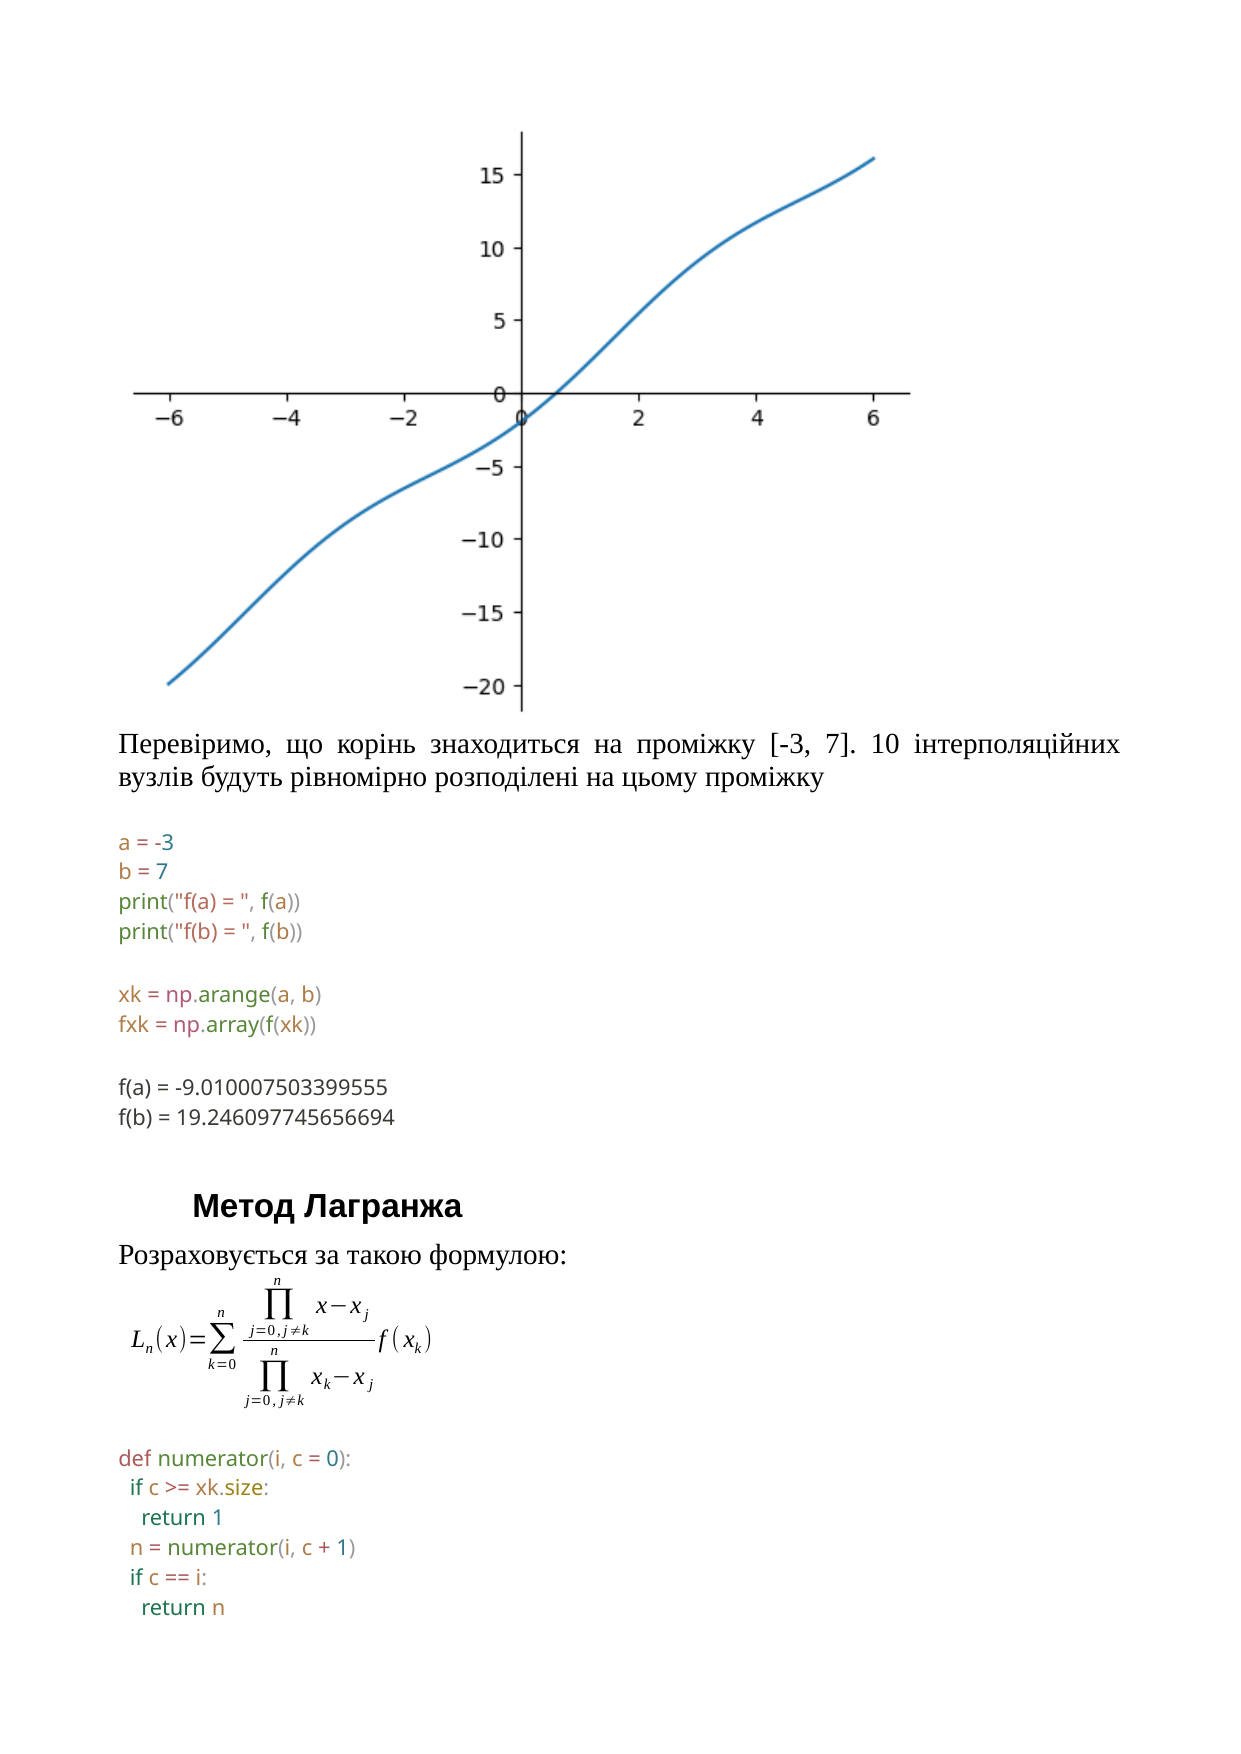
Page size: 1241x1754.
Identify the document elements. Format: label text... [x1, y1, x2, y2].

text fxk = np.array(f(xk)) [118, 1009, 1122, 1039]
subtitle Метод Лагранжа [118, 1186, 1122, 1225]
text if c >= xk.size: [118, 1472, 1122, 1502]
text n = numerator(i, c + 1) [118, 1532, 1122, 1562]
text if c == i: [118, 1562, 1122, 1592]
text f(b) = 19.246097745656694 [118, 1102, 1122, 1132]
text Розраховується за такою формулою: [118, 1237, 1122, 1271]
text b = 7 [118, 856, 1122, 886]
text def numerator(i, c = 0): [118, 1443, 1122, 1472]
picture [118, 118, 923, 726]
text return n [118, 1592, 1122, 1621]
text print("f(b) = ", f(b)) [118, 916, 1122, 946]
text return 1 [118, 1502, 1122, 1532]
text xk = np.arange(a, b) [118, 979, 1122, 1009]
text Перевіримо, що корінь знаходиться на проміжку [-3, 7]. 10 інтерполяційних вузлів будуть рівномірно розподілені на цьому проміжку [118, 726, 1122, 793]
text print("f(a) = ", f(a)) [118, 886, 1122, 916]
text a = -3 [118, 827, 1122, 856]
text f(a) = -9.010007503399555 [118, 1072, 1122, 1102]
